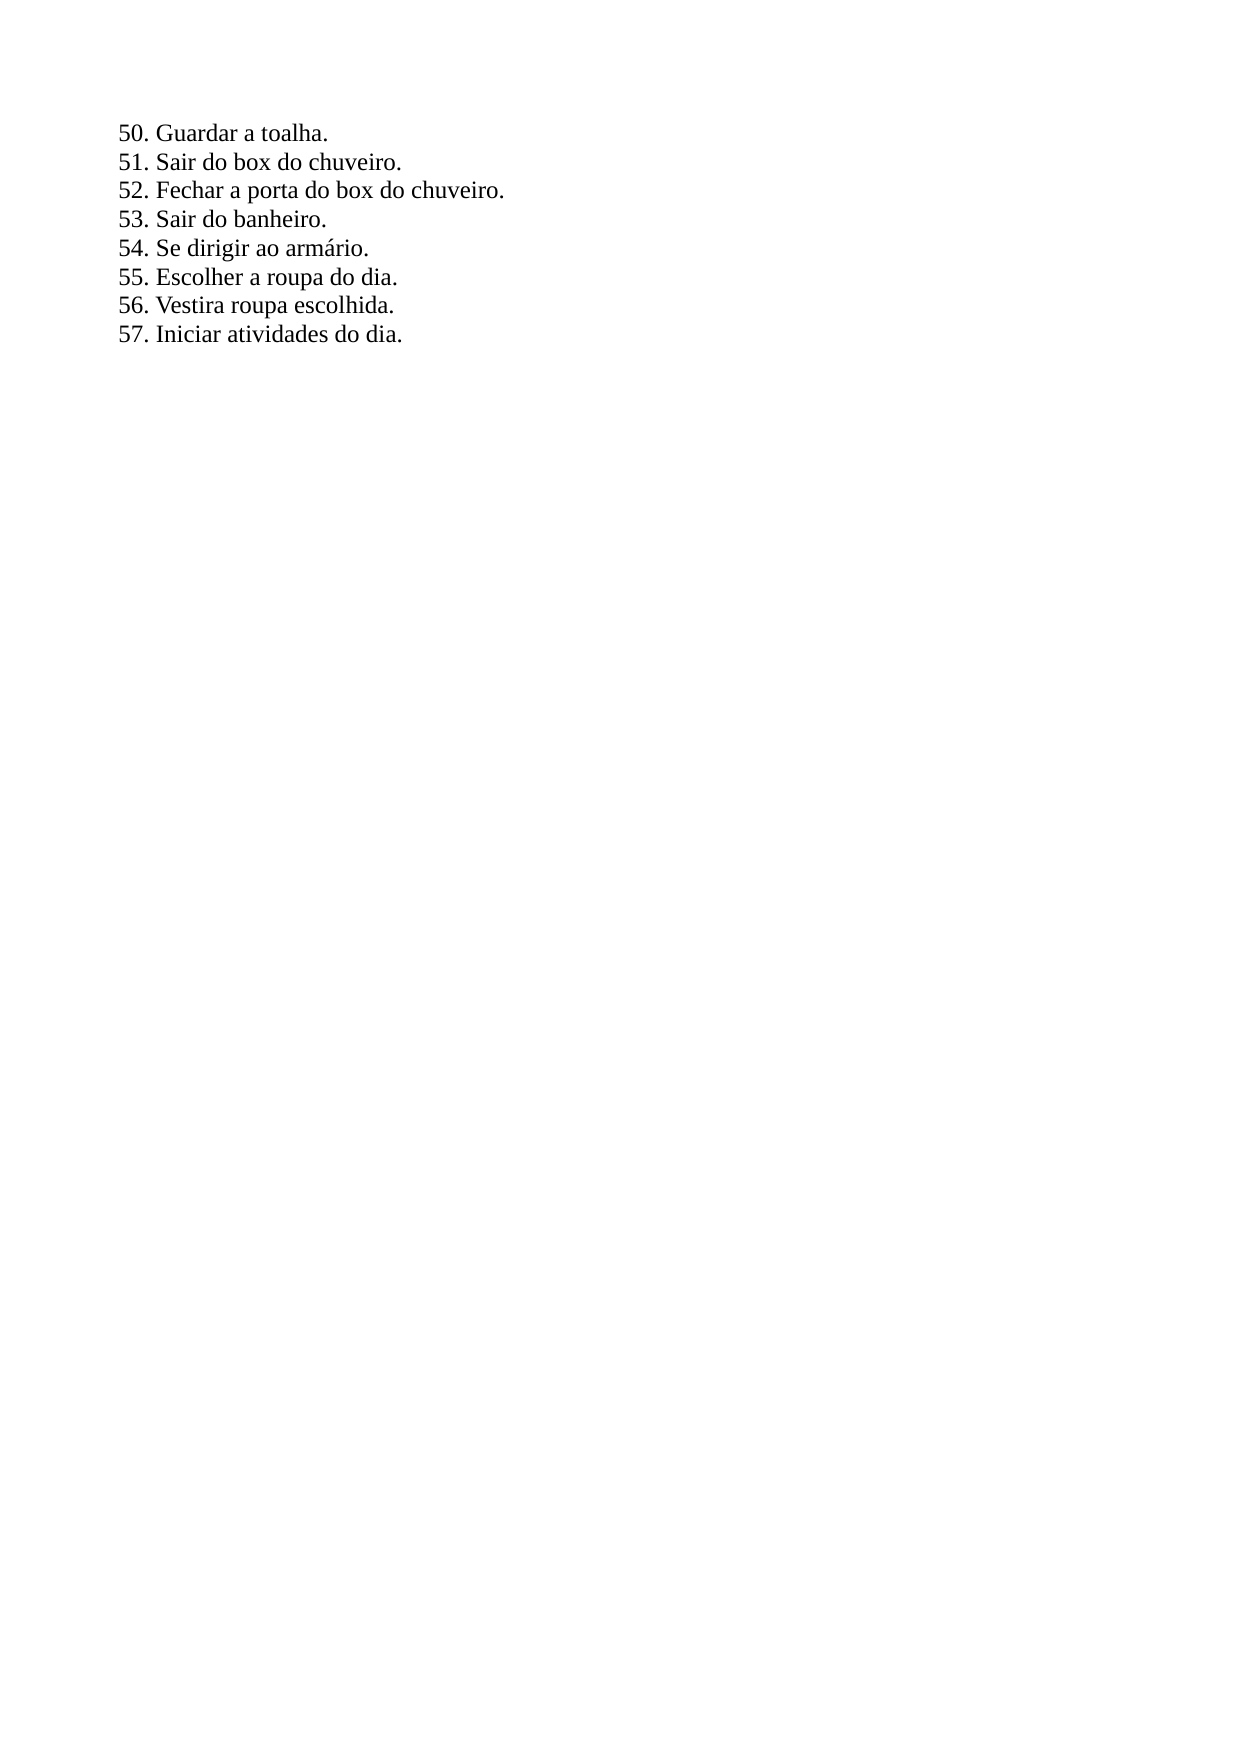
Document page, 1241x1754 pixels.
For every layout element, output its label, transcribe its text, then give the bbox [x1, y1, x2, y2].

text 50. Guardar a toalha. [118, 118, 1122, 147]
text 52. Fechar a porta do box do chuveiro. [118, 176, 1122, 204]
text 53. Sair do banheiro. [118, 204, 1122, 233]
text 54. Se dirigir ao armário. [118, 233, 1122, 262]
text 51. Sair do box do chuveiro. [118, 147, 1122, 176]
text 56. Vestira roupa escolhida. [118, 291, 1122, 319]
text 57. Iniciar atividades do dia. [118, 319, 1122, 348]
text 55. Escolher a roupa do dia. [118, 262, 1122, 291]
